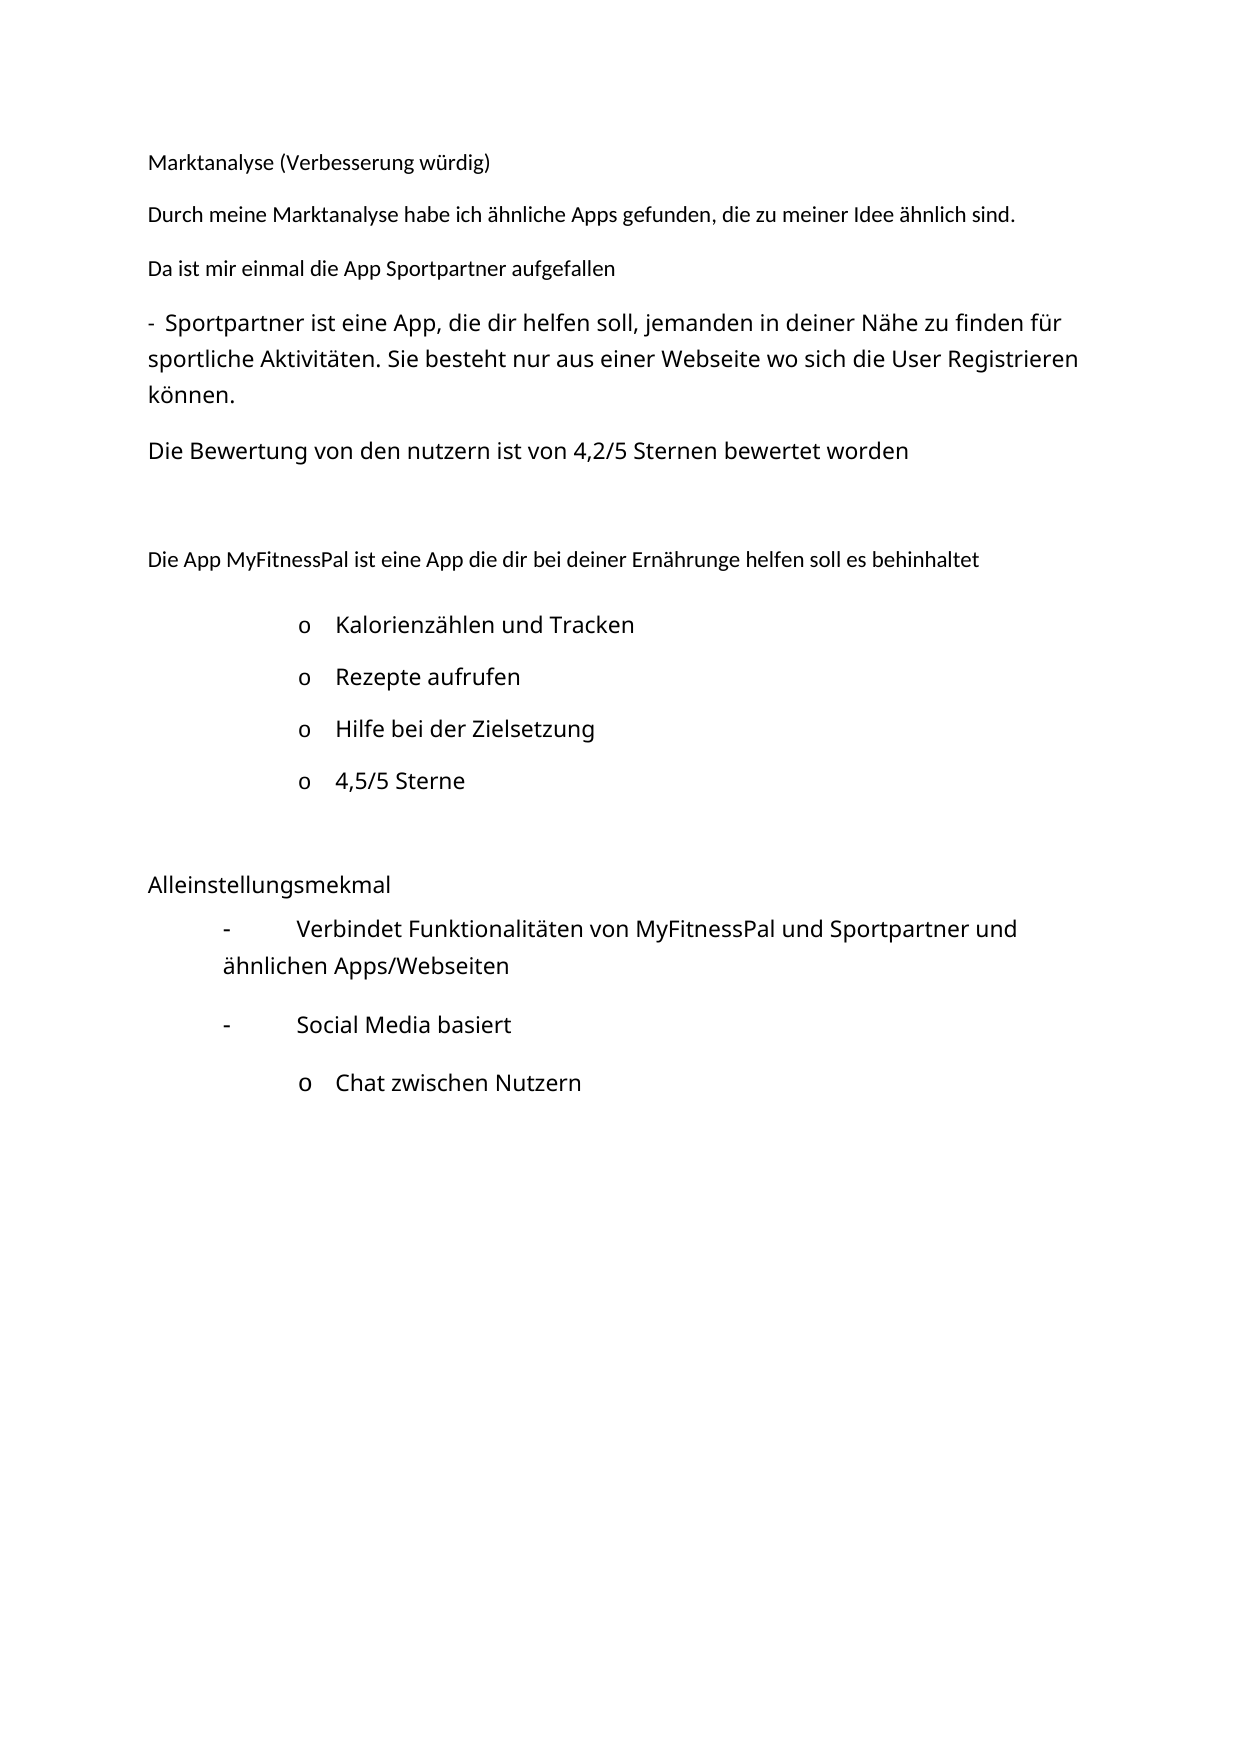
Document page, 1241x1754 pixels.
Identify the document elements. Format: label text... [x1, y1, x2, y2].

text Die Bewertung von den nutzern ist von 4,2/5 Sternen bewertet worden [148, 435, 1093, 467]
list Chat zwischen Nutzern [298, 1067, 1093, 1098]
list Rezepte aufrufen [298, 661, 1093, 692]
text Marktanalyse (Verbesserung würdig) [148, 148, 1093, 176]
text - Sportpartner ist eine App, die dir helfen soll, jemanden in deiner Nähe zu finden für sportliche Aktivitäten. Sie besteht nur aus einer Webseite wo sich die User Registrieren können. [148, 307, 1093, 410]
text Alleinstellungsmekmal [148, 869, 1093, 901]
list Verbindet Funktionalitäten von MyFitnessPal und Sportpartner und ähnlichen Apps/Webseiten [223, 911, 1093, 981]
text Da ist mir einmal die App Sportpartner aufgefallen [148, 254, 1093, 282]
list Kalorienzählen und Tracken [298, 608, 1093, 640]
text Durch meine Marktanalyse habe ich ähnliche Apps gefunden, die zu meiner Idee ähnlich sind. [148, 201, 1093, 229]
text Die App MyFitnessPal ist eine App die dir bei deiner Ernährunge helfen soll es behinhaltet [148, 545, 1093, 573]
list 4,5/5 Sterne [298, 765, 1093, 796]
list Social Media basiert [223, 1007, 1093, 1041]
list Hilfe bei der Zielsetzung [298, 713, 1093, 744]
